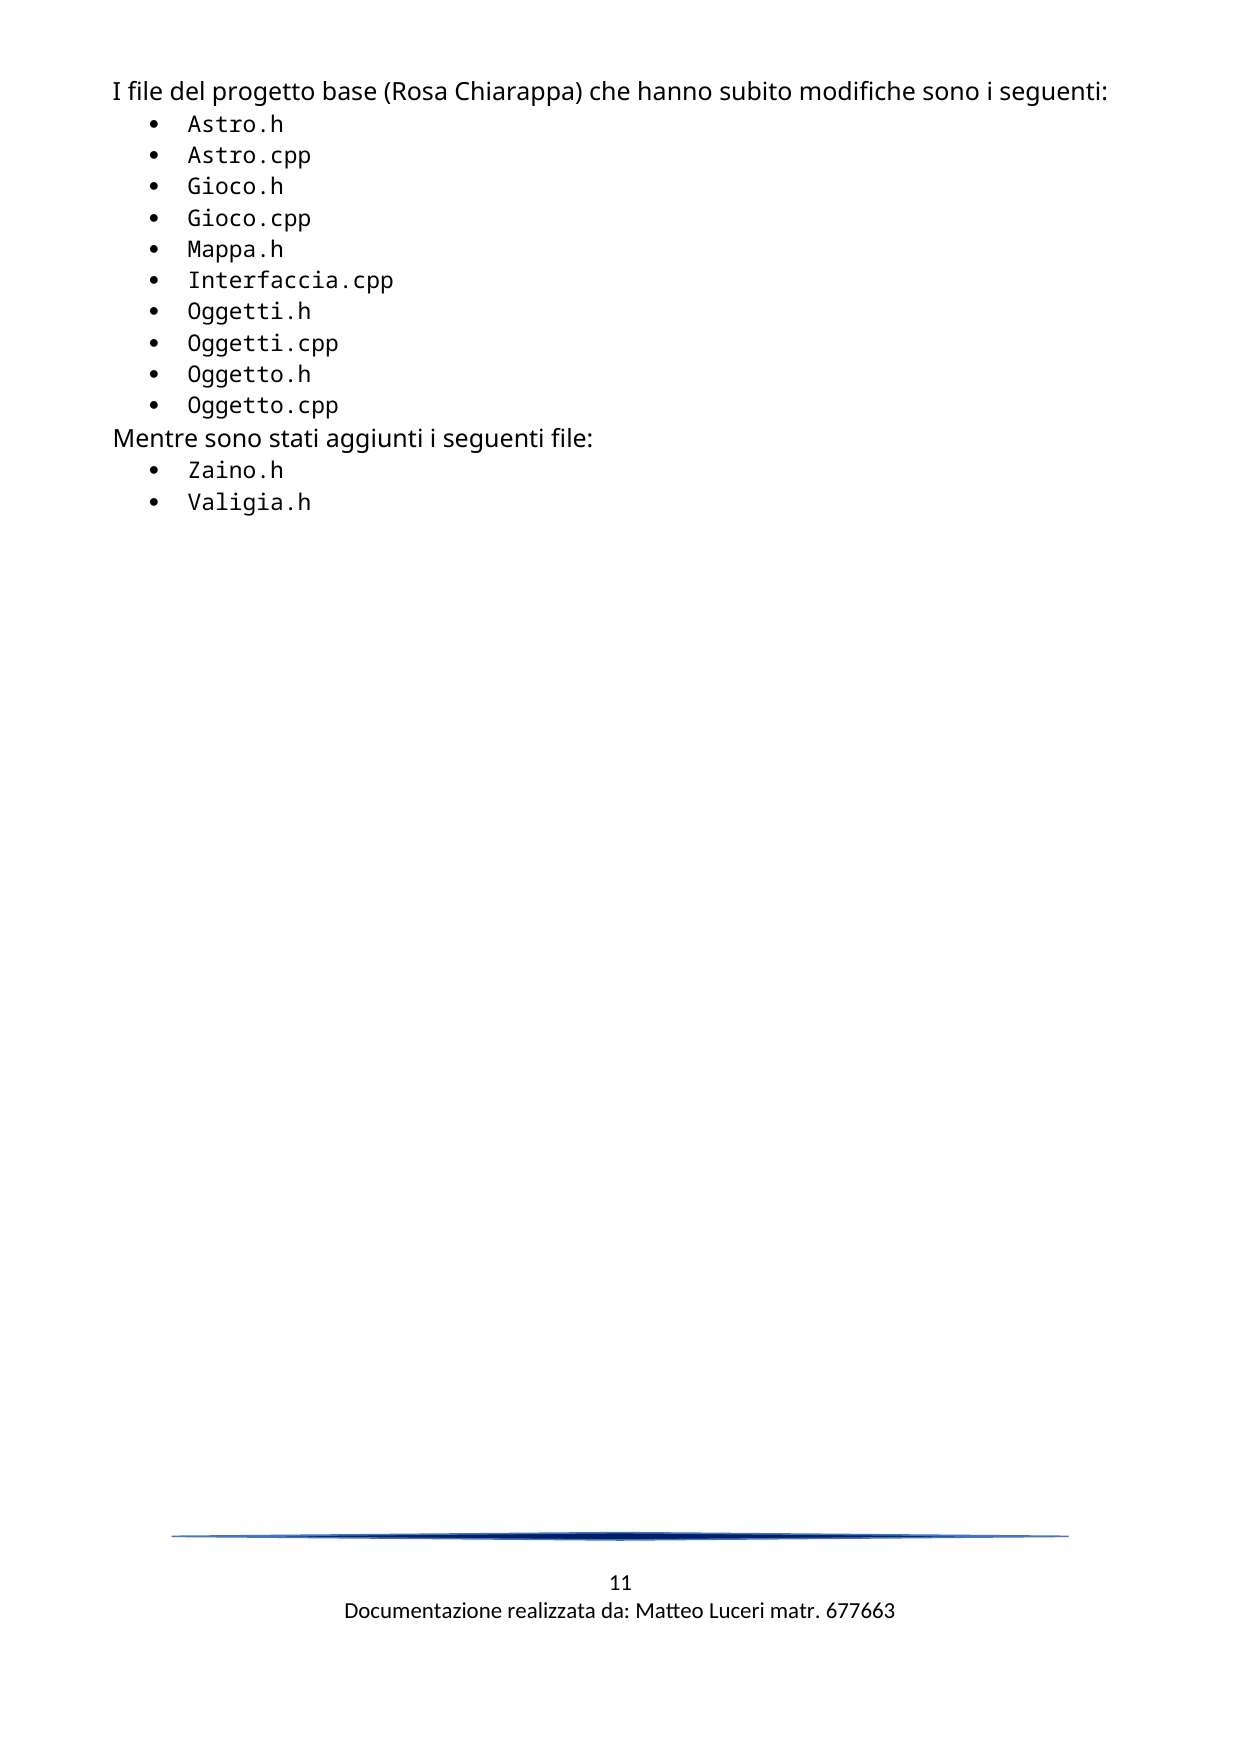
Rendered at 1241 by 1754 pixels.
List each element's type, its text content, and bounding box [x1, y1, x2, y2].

list Oggetti.cpp [150, 327, 1128, 358]
list Interfaccia.cpp [150, 264, 1128, 295]
text I file del progetto base (Rosa Chiarappa) che hanno subito modifiche sono i seguenti: [112, 74, 1128, 108]
list Astro.h [150, 108, 1128, 139]
list Oggetti.h [150, 295, 1128, 327]
list Gioco.h [150, 170, 1128, 202]
list Astro.cpp [150, 139, 1128, 170]
list Oggetto.h [150, 358, 1128, 389]
list Valigia.h [150, 486, 1128, 517]
list Mappa.h [150, 233, 1128, 264]
text Mentre sono stati aggiunti i seguenti file: [112, 420, 1128, 454]
list Zaino.h [150, 454, 1128, 486]
list Gioco.cpp [150, 202, 1128, 233]
list Oggetto.cpp [150, 389, 1128, 420]
